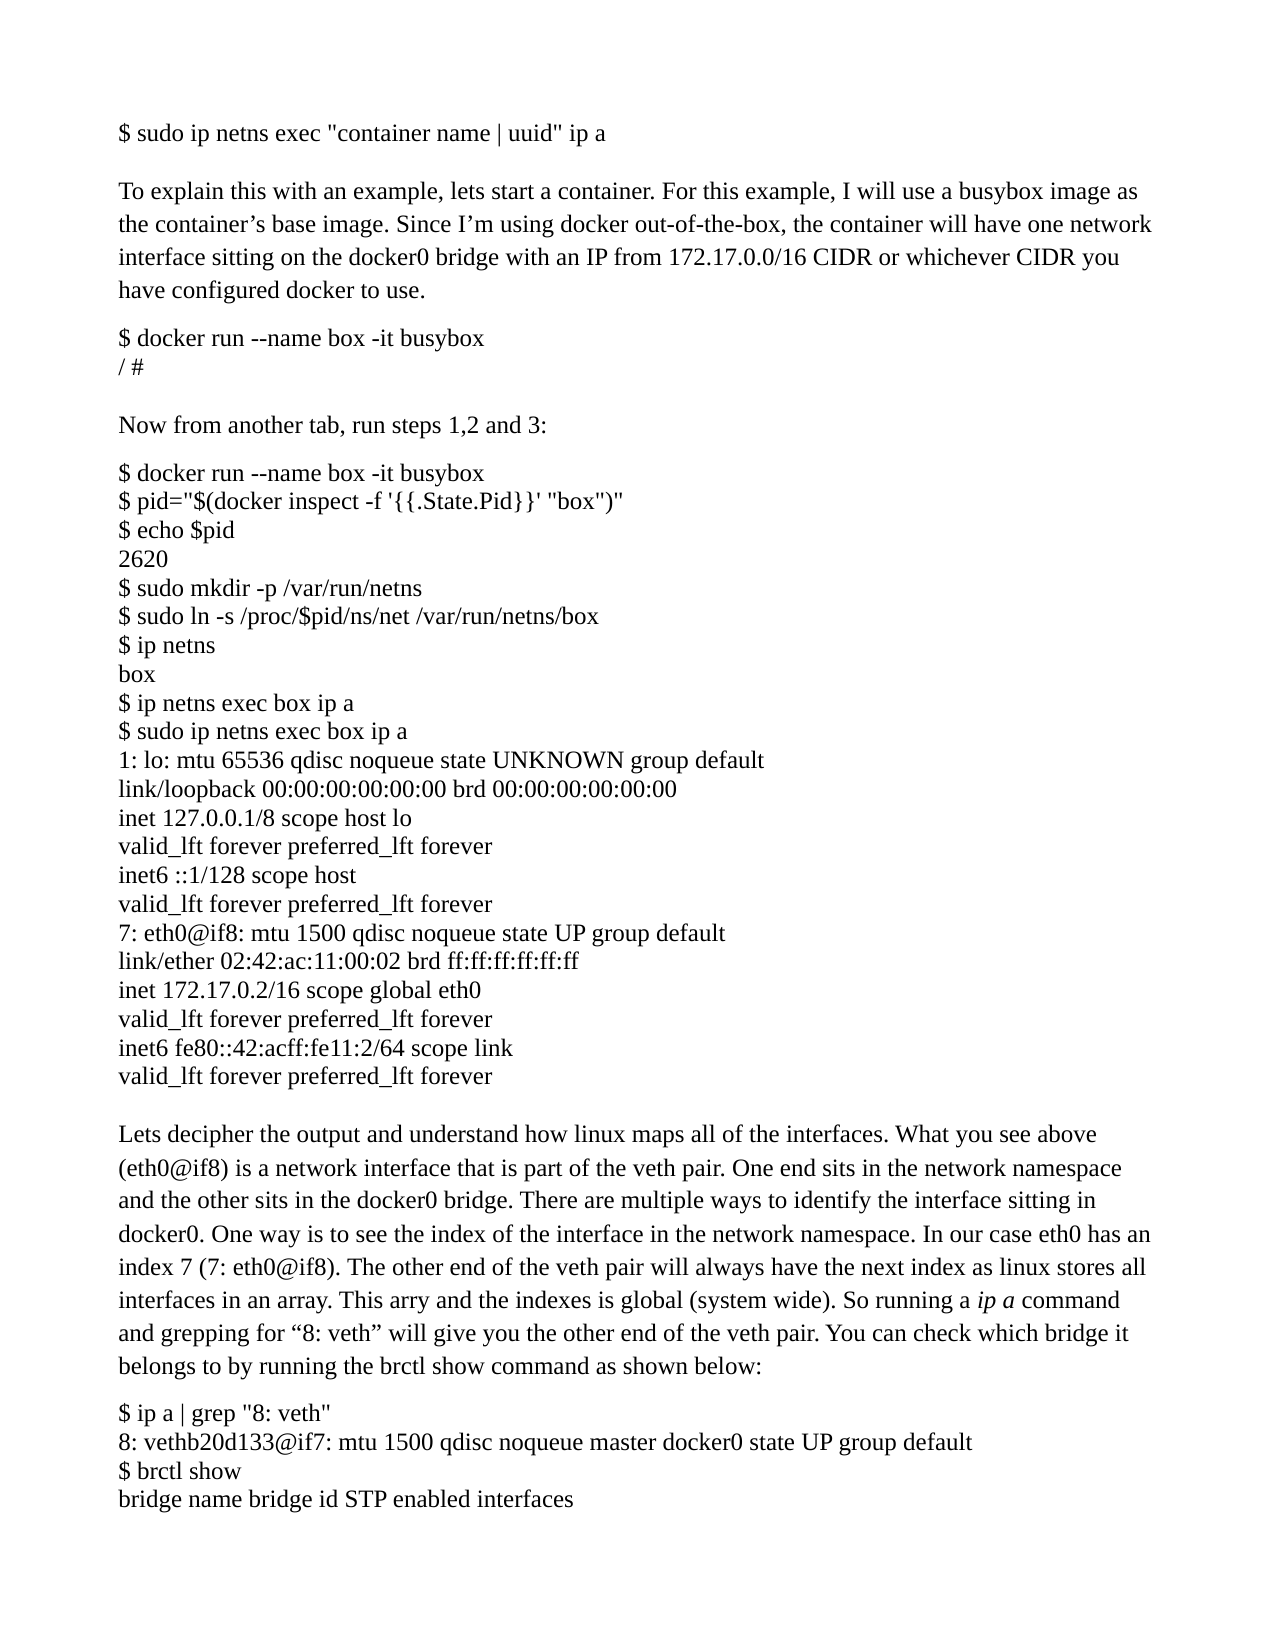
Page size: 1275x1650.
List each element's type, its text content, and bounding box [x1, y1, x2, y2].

text $ sudo ip netns exec "container name | uuid" ip a [118, 118, 1157, 147]
text $ sudo mkdir -p /var/run/netns [118, 573, 1157, 601]
text 1: lo: mtu 65536 qdisc noqueue state UNKNOWN group default [118, 745, 1157, 774]
text $ sudo ip netns exec box ip a [118, 716, 1157, 745]
text bridge name bridge id STP enabled interfaces [118, 1484, 1157, 1513]
text valid_lft forever preferred_lft forever [118, 889, 1157, 918]
text $ docker run --name box -it busybox [118, 323, 1157, 352]
text Now from another tab, run steps 1,2 and 3: [118, 410, 1157, 439]
text inet6 fe80::42:acff:fe11:2/64 scope link [118, 1033, 1157, 1061]
text $ sudo ln -s /proc/$pid/ns/net /var/run/netns/box [118, 601, 1157, 630]
text valid_lft forever preferred_lft forever [118, 831, 1157, 860]
text box [118, 659, 1157, 688]
text 7: eth0@if8: mtu 1500 qdisc noqueue state UP group default [118, 918, 1157, 946]
text $ echo $pid [118, 515, 1157, 544]
text 8: vethb20d133@if7: mtu 1500 qdisc noqueue master docker0 state UP group default [118, 1427, 1157, 1456]
text To explain this with an example, lets start a container. For this example, I will use a busybox image as the container’s base image. Since I’m using docker out-of-the-box, the container will have one network interface sitting on the docker0 bridge with an IP from 172.17.0.0/16 CIDR or whichever CIDR you have configured docker to use. [118, 176, 1157, 304]
text valid_lft forever preferred_lft forever [118, 1061, 1157, 1090]
text inet 172.17.0.2/16 scope global eth0 [118, 975, 1157, 1004]
text $ docker run --name box -it busybox [118, 458, 1157, 486]
text 2620 [118, 544, 1157, 573]
text link/ether 02:42:ac:11:00:02 brd ff:ff:ff:ff:ff:ff [118, 946, 1157, 975]
text / # [118, 352, 1157, 381]
text $ pid="$(docker inspect -f '{{.State.Pid}}' "box")" [118, 486, 1157, 515]
text $ ip netns [118, 630, 1157, 659]
text Lets decipher the output and understand how linux maps all of the interfaces. What you see above (eth0@if8) is a network interface that is part of the veth pair. One end sits in the network namespace and the other sits in the docker0 bridge. There are multiple ways to identify the interface sitting in docker0. One way is to see the index of the interface in the network namespace. In our case eth0 has an index 7 (7: eth0@if8). The other end of the veth pair will always have the next index as linux stores all interfaces in an array. This arry and the indexes is global (system wide). So running a ip a command and grepping for “8: veth” will give you the other end of the veth pair. You can check which bridge it belongs to by running the brctl show command as shown below: [118, 1119, 1157, 1379]
text $ brctl show [118, 1456, 1157, 1484]
text link/loopback 00:00:00:00:00:00 brd 00:00:00:00:00:00 [118, 774, 1157, 803]
text inet6 ::1/128 scope host [118, 860, 1157, 889]
text valid_lft forever preferred_lft forever [118, 1004, 1157, 1033]
text inet 127.0.0.1/8 scope host lo [118, 803, 1157, 831]
text $ ip netns exec box ip a [118, 688, 1157, 716]
text $ ip a | grep "8: veth" [118, 1398, 1157, 1427]
